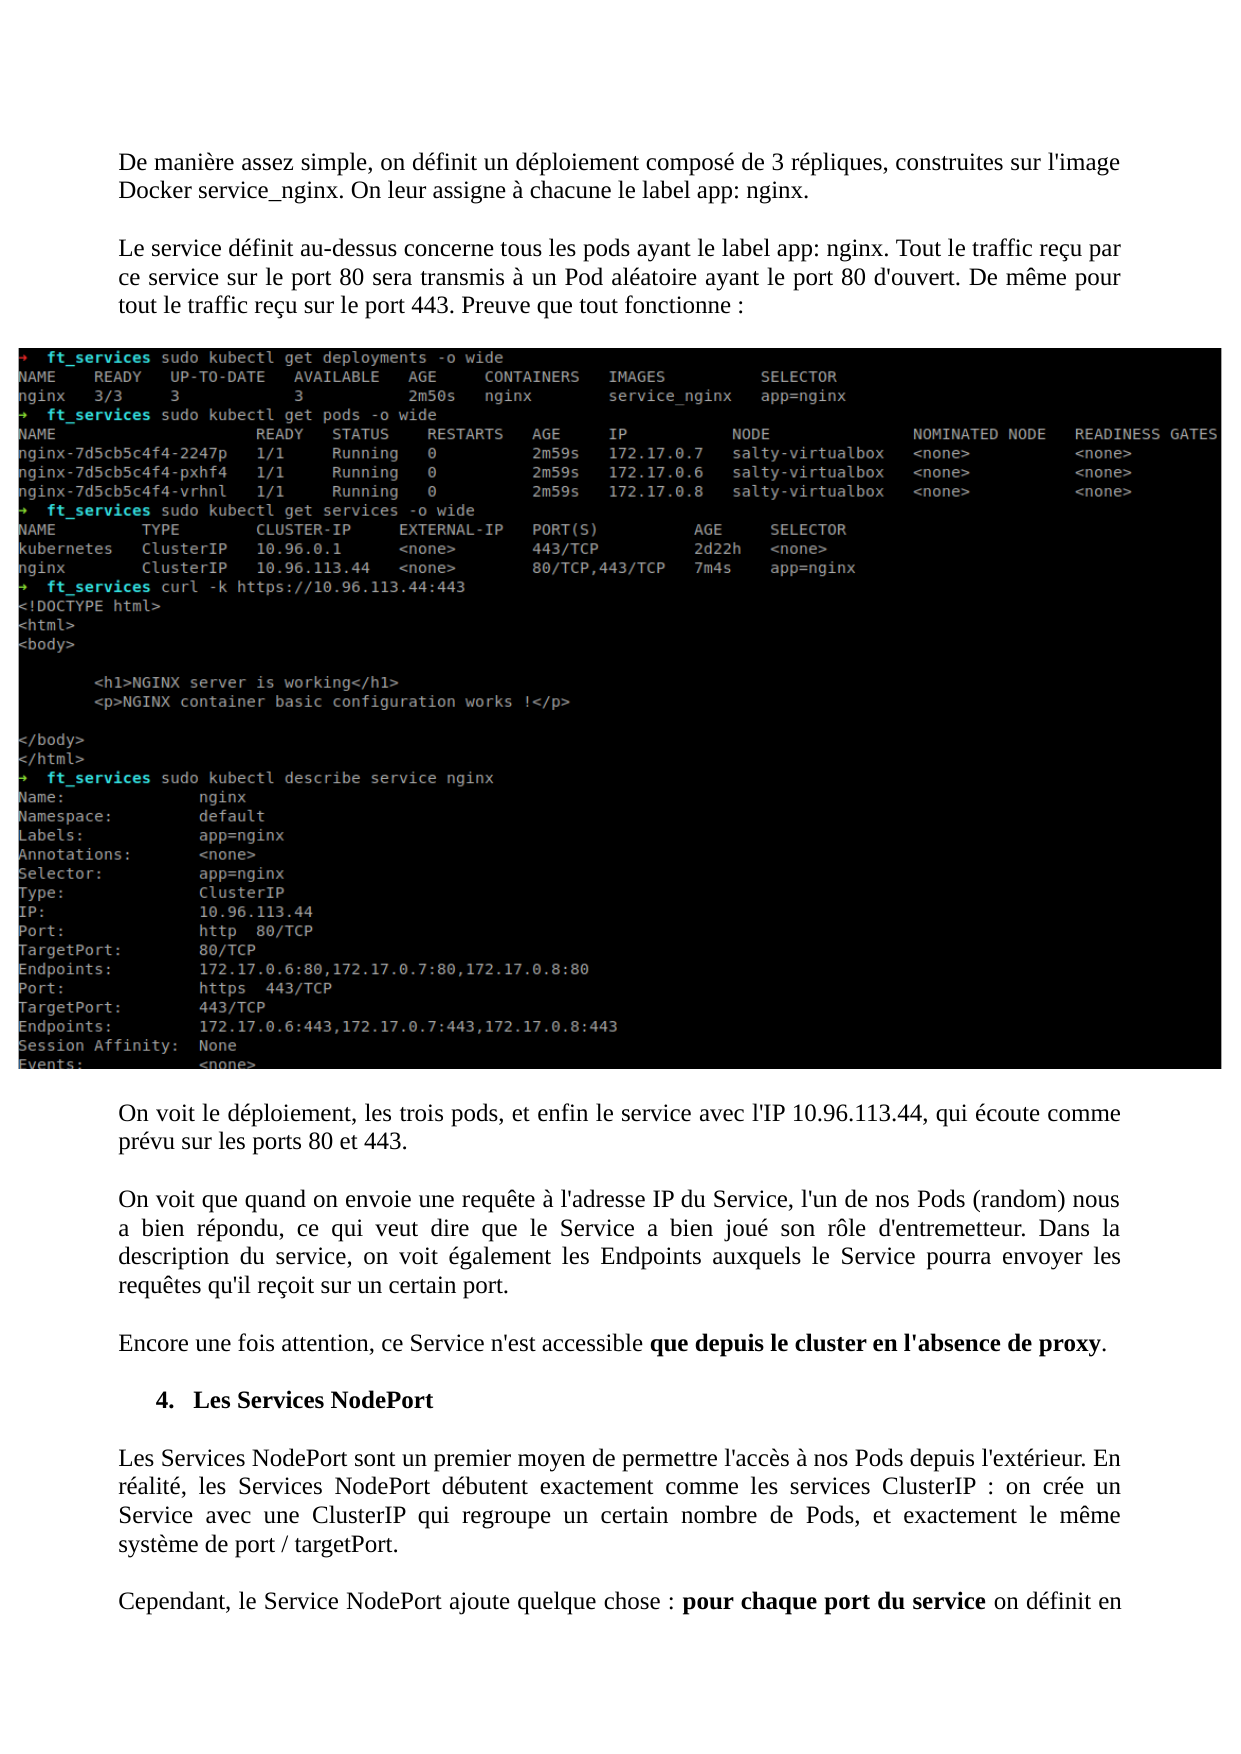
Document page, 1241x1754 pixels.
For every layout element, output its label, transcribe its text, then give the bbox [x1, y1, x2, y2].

text Encore une fois attention, ce Service n'est accessible que depuis le cluster en l'absence de proxy. [118, 1328, 1122, 1356]
list Les Services NodePort [156, 1385, 1122, 1414]
text On voit que quand on envoie une requête à l'adresse IP du Service, l'un de nos Pods (random) nous a bien répondu, ce qui veut dire que le Service a bien joué son rôle d'entremetteur. Dans la description du service, on voit également les Endpoints auxquels le Service pourra envoyer les requêtes qu'il reçoit sur un certain port. [118, 1184, 1122, 1299]
text On voit le déploiement, les trois pods, et enfin le service avec l'IP 10.96.113.44, qui écoute comme prévu sur les ports 80 et 443. [118, 1098, 1122, 1155]
text Le service définit au-dessus concerne tous les pods ayant le label app: nginx. Tout le traffic reçu par ce service sur le port 80 sera transmis à un Pod aléatoire ayant le port 80 d'ouvert. De même pour tout le traffic reçu sur le port 443. Preuve que tout fonctionne : [118, 233, 1122, 319]
text De manière assez simple, on définit un déploiement composé de 3 répliques, construites sur l'image Docker service_nginx. On leur assigne à chacune le label app: nginx. [118, 147, 1122, 204]
text Les Services NodePort sont un premier moyen de permettre l'accès à nos Pods depuis l'extérieur. En réalité, les Services NodePort débutent exactement comme les services ClusterIP : on crée un Service avec une ClusterIP qui regroupe un certain nombre de Pods, et exactement le même système de port / targetPort. [118, 1443, 1122, 1558]
text Cependant, le Service NodePort ajoute quelque chose : pour chaque port du service on définit en [118, 1586, 1122, 1615]
